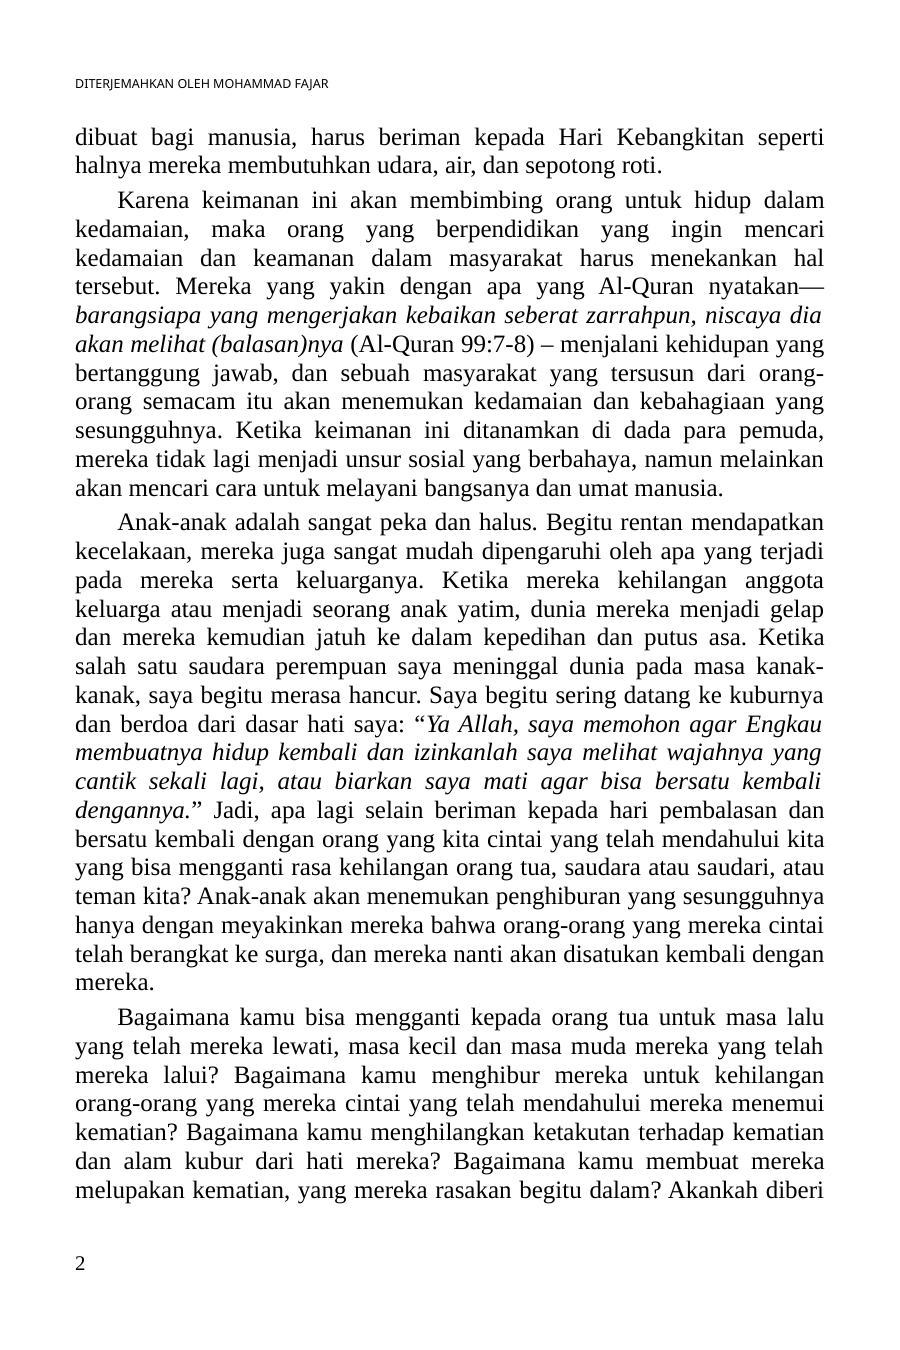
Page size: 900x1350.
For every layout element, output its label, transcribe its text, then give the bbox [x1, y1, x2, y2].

text dibuat bagi manusia, harus beriman kepada Hari Kebangkitan seperti halnya mereka membutuhkan udara, air, dan sepotong roti. [75, 122, 825, 179]
text Anak-anak adalah sangat peka dan halus. Begitu rentan mendapatkan kecelakaan, mereka juga sangat mudah dipengaruhi oleh apa yang terjadi pada mereka serta keluarganya. Ketika mereka kehilangan anggota keluarga atau menjadi seorang anak yatim, dunia mereka menjadi gelap dan mereka kemudian jatuh ke dalam kepedihan dan putus asa. Ketika salah satu saudara perempuan saya meninggal dunia pada masa kanak-kanak, saya begitu merasa hancur. Saya begitu sering datang ke kuburnya dan berdoa dari dasar hati saya: “Ya Allah, saya memohon agar Engkau membuatnya hidup kembali dan izinkanlah saya melihat wajahnya yang cantik sekali lagi, atau biarkan saya mati agar bisa bersatu kembali dengannya.” Jadi, apa lagi selain beriman kepada hari pembalasan dan bersatu kembali dengan orang yang kita cintai yang telah mendahului kita yang bisa mengganti rasa kehilangan orang tua, saudara atau saudari, atau teman kita? Anak-anak akan menemukan penghiburan yang sesungguhnya hanya dengan meyakinkan mereka bahwa orang-orang yang mereka cintai telah berangkat ke surga, dan mereka nanti akan disatukan kembali dengan mereka. [75, 507, 825, 996]
text Karena keimanan ini akan membimbing orang untuk hidup dalam kedamaian, maka orang yang berpendidikan yang ingin mencari kedamaian dan keamanan dalam masyarakat harus menekankan hal tersebut. Mereka yang yakin dengan apa yang Al-Quran nyatakan—barangsiapa yang mengerjakan kebaikan seberat zarrahpun, niscaya dia akan melihat (balasan)nya (Al-Quran 99:7-8) – menjalani kehidupan yang bertanggung jawab, dan sebuah masyarakat yang tersusun dari orang-orang semacam itu akan menemukan kedamaian dan kebahagiaan yang sesungguhnya. Ketika keimanan ini ditanamkan di dada para pemuda, mereka tidak lagi menjadi unsur sosial yang berbahaya, namun melainkan akan mencari cara untuk melayani bangsanya dan umat manusia. [75, 185, 825, 501]
text Bagaimana kamu bisa mengganti kepada orang tua untuk masa lalu yang telah mereka lewati, masa kecil dan masa muda mereka yang telah mereka lalui? Bagaimana kamu menghibur mereka untuk kehilangan orang-orang yang mereka cintai yang telah mendahului mereka menemui kematian? Bagaimana kamu menghilangkan ketakutan terhadap kematian dan alam kubur dari hati mereka? Bagaimana kamu membuat mereka melupakan kematian, yang mereka rasakan begitu dalam? Akankah diberi [75, 1002, 825, 1203]
